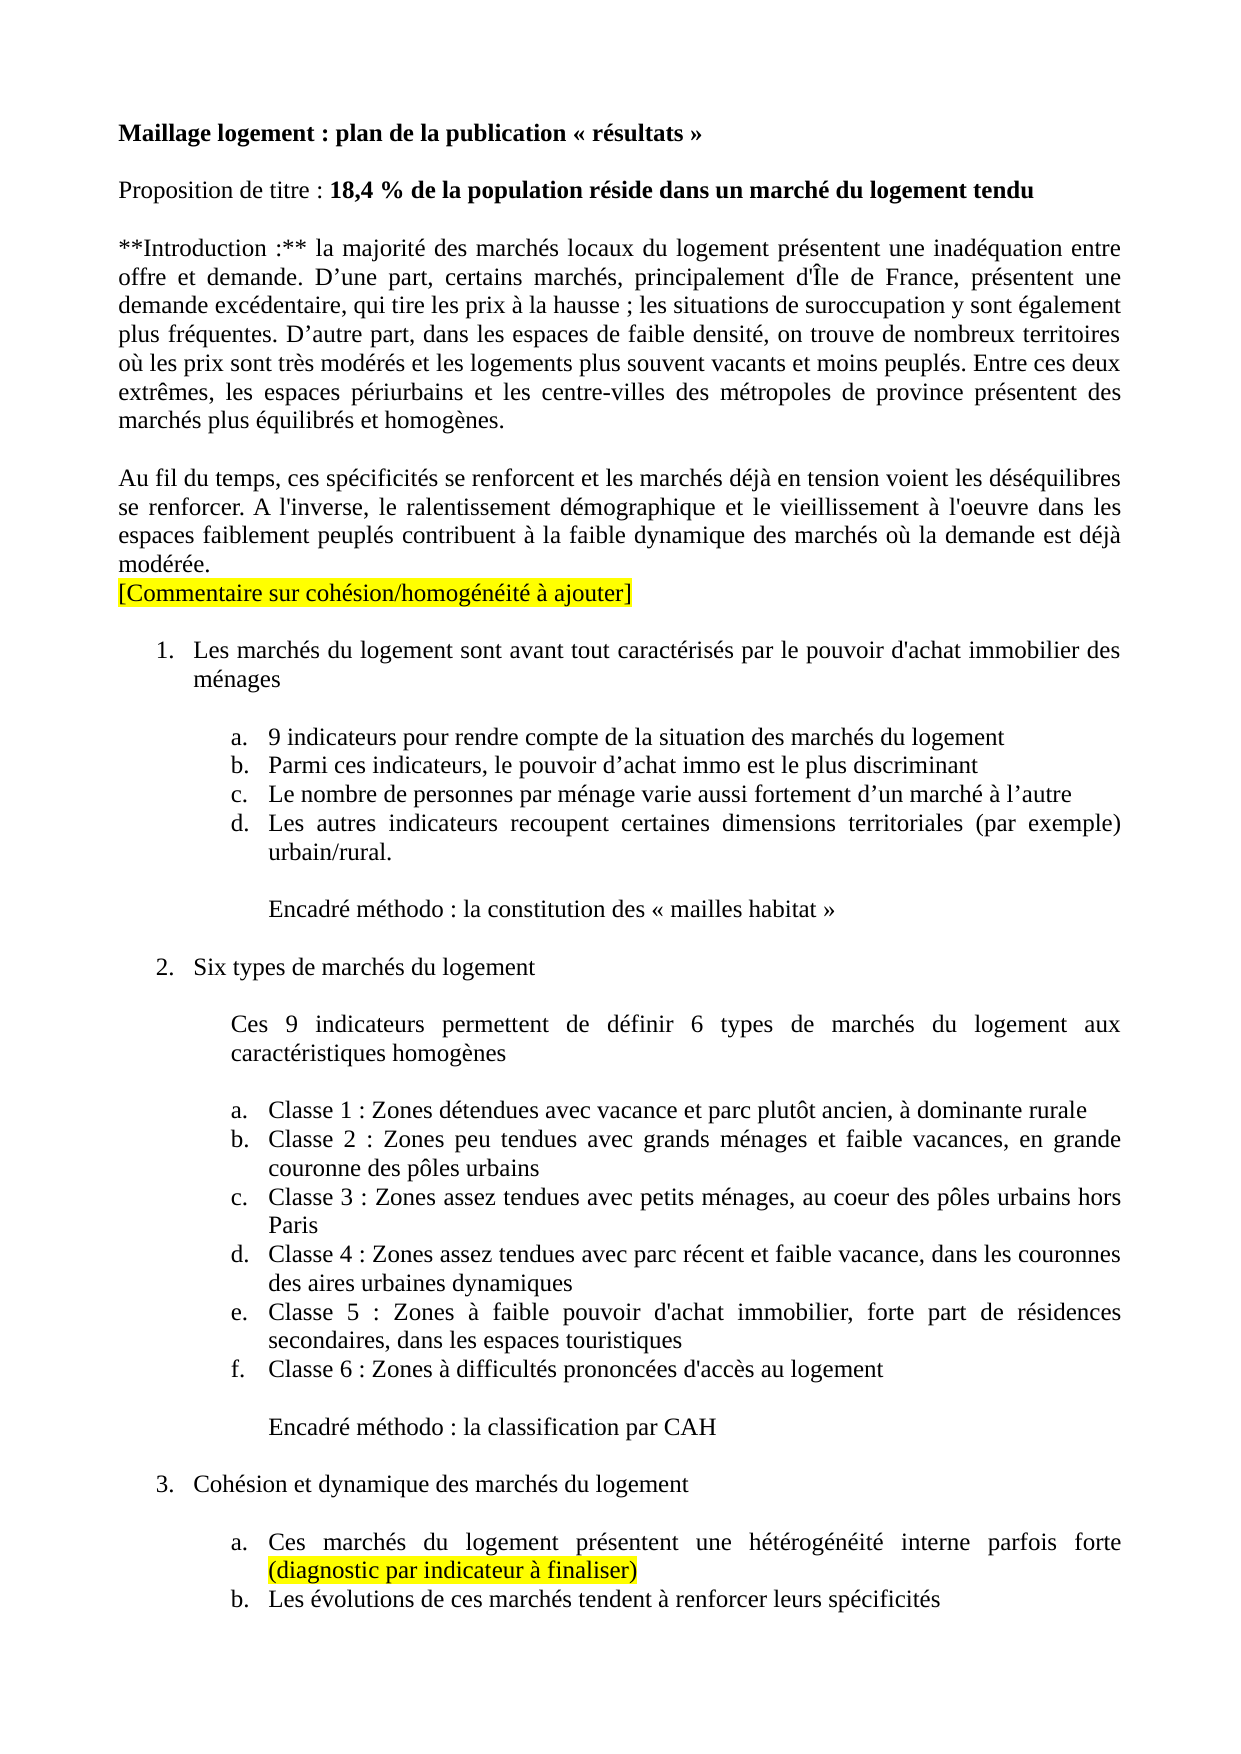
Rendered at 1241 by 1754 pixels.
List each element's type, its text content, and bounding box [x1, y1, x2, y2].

text Encadré méthodo : la constitution des « mailles habitat » [268, 894, 1122, 923]
list Les autres indicateurs recoupent certaines dimensions territoriales (par exemple) urbain/rural. [231, 808, 1122, 866]
text [Commentaire sur cohésion/homogénéité à ajouter] [118, 578, 1122, 607]
list Classe 5 : Zones à faible pouvoir d'achat immobilier, forte part de résidences secondaires, dans les espaces touristiques [231, 1297, 1122, 1354]
text **Introduction :** la majorité des marchés locaux du logement présentent une inadéquation entre offre et demande. D’une part, certains marchés, principalement d'Île de France, présentent une demande excédentaire, qui tire les prix à la hausse ; les situations de suroccupation y sont également plus fréquentes. D’autre part, dans les espaces de faible densité, on trouve de nombreux territoires où les prix sont très modérés et les logements plus souvent vacants et moins peuplés. Entre ces deux extrêmes, les espaces périurbains et les centre-villes des métropoles de province présentent des marchés plus équilibrés et homogènes. [118, 233, 1122, 434]
text Ces 9 indicateurs permettent de définir 6 types de marchés du logement aux caractéristiques homogènes [231, 1009, 1122, 1067]
list Classe 3 : Zones assez tendues avec petits ménages, au coeur des pôles urbains hors Paris [231, 1182, 1122, 1239]
list Ces marchés du logement présentent une hétérogénéité interne parfois forte (diagnostic par indicateur à finaliser) [231, 1527, 1122, 1584]
text Maillage logement : plan de la publication « résultats » [118, 118, 1122, 147]
list Six types de marchés du logement [156, 952, 1122, 981]
list Classe 2 : Zones peu tendues avec grands ménages et faible vacances, en grande couronne des pôles urbains [231, 1124, 1122, 1182]
list Classe 6 : Zones à difficultés prononcées d'accès au logement [231, 1354, 1122, 1383]
text Proposition de titre : 18,4 % de la population réside dans un marché du logement tendu [118, 176, 1122, 204]
list Les évolutions de ces marchés tendent à renforcer leurs spécificités [231, 1584, 1122, 1613]
list Les marchés du logement sont avant tout caractérisés par le pouvoir d'achat immobilier des ménages [156, 636, 1122, 693]
list Classe 4 : Zones assez tendues avec parc récent et faible vacance, dans les couronnes des aires urbaines dynamiques [231, 1239, 1122, 1297]
list Parmi ces indicateurs, le pouvoir d’achat immo est le plus discriminant [231, 751, 1122, 779]
list Cohésion et dynamique des marchés du logement [156, 1469, 1122, 1498]
text Au fil du temps, ces spécificités se renforcent et les marchés déjà en tension voient les déséquilibres se renforcer. A l'inverse, le ralentissement démographique et le vieillissement à l'oeuvre dans les espaces faiblement peuplés contribuent à la faible dynamique des marchés où la demande est déjà modérée. [118, 463, 1122, 578]
text Encadré méthodo : la classification par CAH [268, 1412, 1122, 1441]
list 9 indicateurs pour rendre compte de la situation des marchés du logement [231, 722, 1122, 751]
list Classe 1 : Zones détendues avec vacance et parc plutôt ancien, à dominante rurale [231, 1096, 1122, 1124]
list Le nombre de personnes par ménage varie aussi fortement d’un marché à l’autre [231, 779, 1122, 808]
